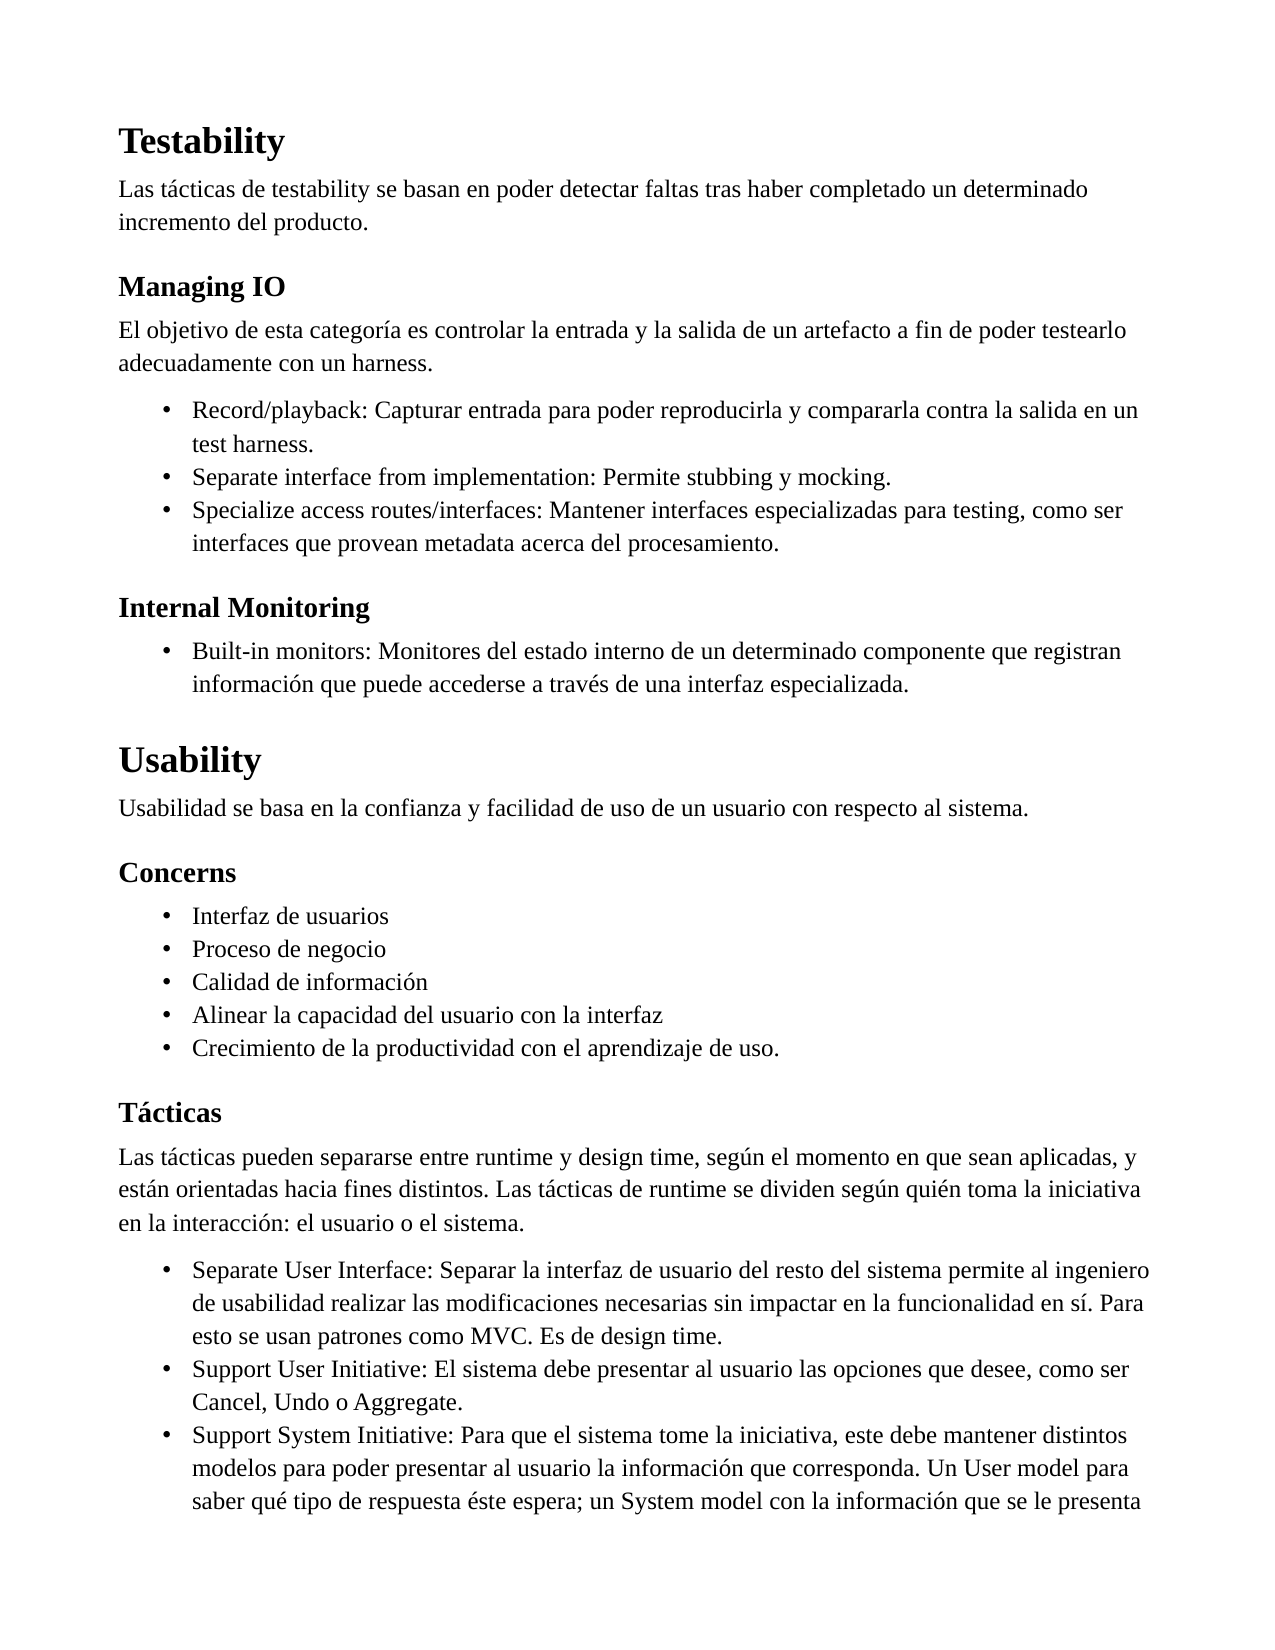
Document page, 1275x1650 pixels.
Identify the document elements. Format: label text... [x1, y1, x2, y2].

list Separate User Interface: Separar la interfaz de usuario del resto del sistema permite al ingeniero de usabilidad realizar las modificaciones necesarias sin impactar en la funcionalidad en sí. Para esto se usan patrones como MVC. Es de design time. [162, 1255, 1157, 1350]
list Crecimiento de la productividad con el aprendizaje de uso. [162, 1033, 1157, 1062]
text Las tácticas pueden separarse entre runtime y design time, según el momento en que sean aplicadas, y están orientadas hacia fines distintos. Las tácticas de runtime se dividen según quién toma la iniciativa en la interacción: el usuario o el sistema. [118, 1142, 1157, 1236]
subtitle Managing IO [118, 269, 1157, 302]
list Specialize access routes/interfaces: Mantener interfaces especializadas para testing, como ser interfaces que provean metadata acerca del procesamiento. [162, 495, 1157, 556]
list Support System Initiative: Para que el sistema tome la iniciativa, este debe mantener distintos modelos para poder presentar al usuario la información que corresponda. Un User model para saber qué tipo de respuesta éste espera; un System model con la información que se le presenta [162, 1420, 1157, 1515]
text Las tácticas de testability se basan en poder detectar faltas tras haber completado un determinado incremento del producto. [118, 174, 1157, 236]
list Support User Initiative: El sistema debe presentar al usuario las opciones que desee, como ser Cancel, Undo o Aggregate. [162, 1354, 1157, 1416]
list Separate interface from implementation: Permite stubbing y mocking. [162, 462, 1157, 490]
list Alinear la capacidad del usuario con la interfaz [162, 1000, 1157, 1029]
text El objetivo de esta categoría es controlar la entrada y la salida de un artefacto a fin de poder testearlo adecuadamente con un harness. [118, 315, 1157, 377]
text Usabilidad se basa en la confianza y facilidad de uso de un usuario con respecto al sistema. [118, 793, 1157, 822]
subtitle Internal Monitoring [118, 590, 1157, 623]
list Proceso de negocio [162, 934, 1157, 963]
subtitle Tácticas [118, 1096, 1157, 1129]
subtitle Concerns [118, 855, 1157, 889]
list Record/playback: Capturar entrada para poder reproducirla y compararla contra la salida en un test harness. [162, 396, 1157, 457]
list Built-in monitors: Monitores del estado interno de un determinado componente que registran información que puede accederse a través de una interfaz especializada. [162, 636, 1157, 698]
list Interfaz de usuarios [162, 901, 1157, 930]
subtitle Usability [118, 737, 1157, 781]
subtitle Testability [118, 118, 1157, 161]
list Calidad de información [162, 967, 1157, 996]
